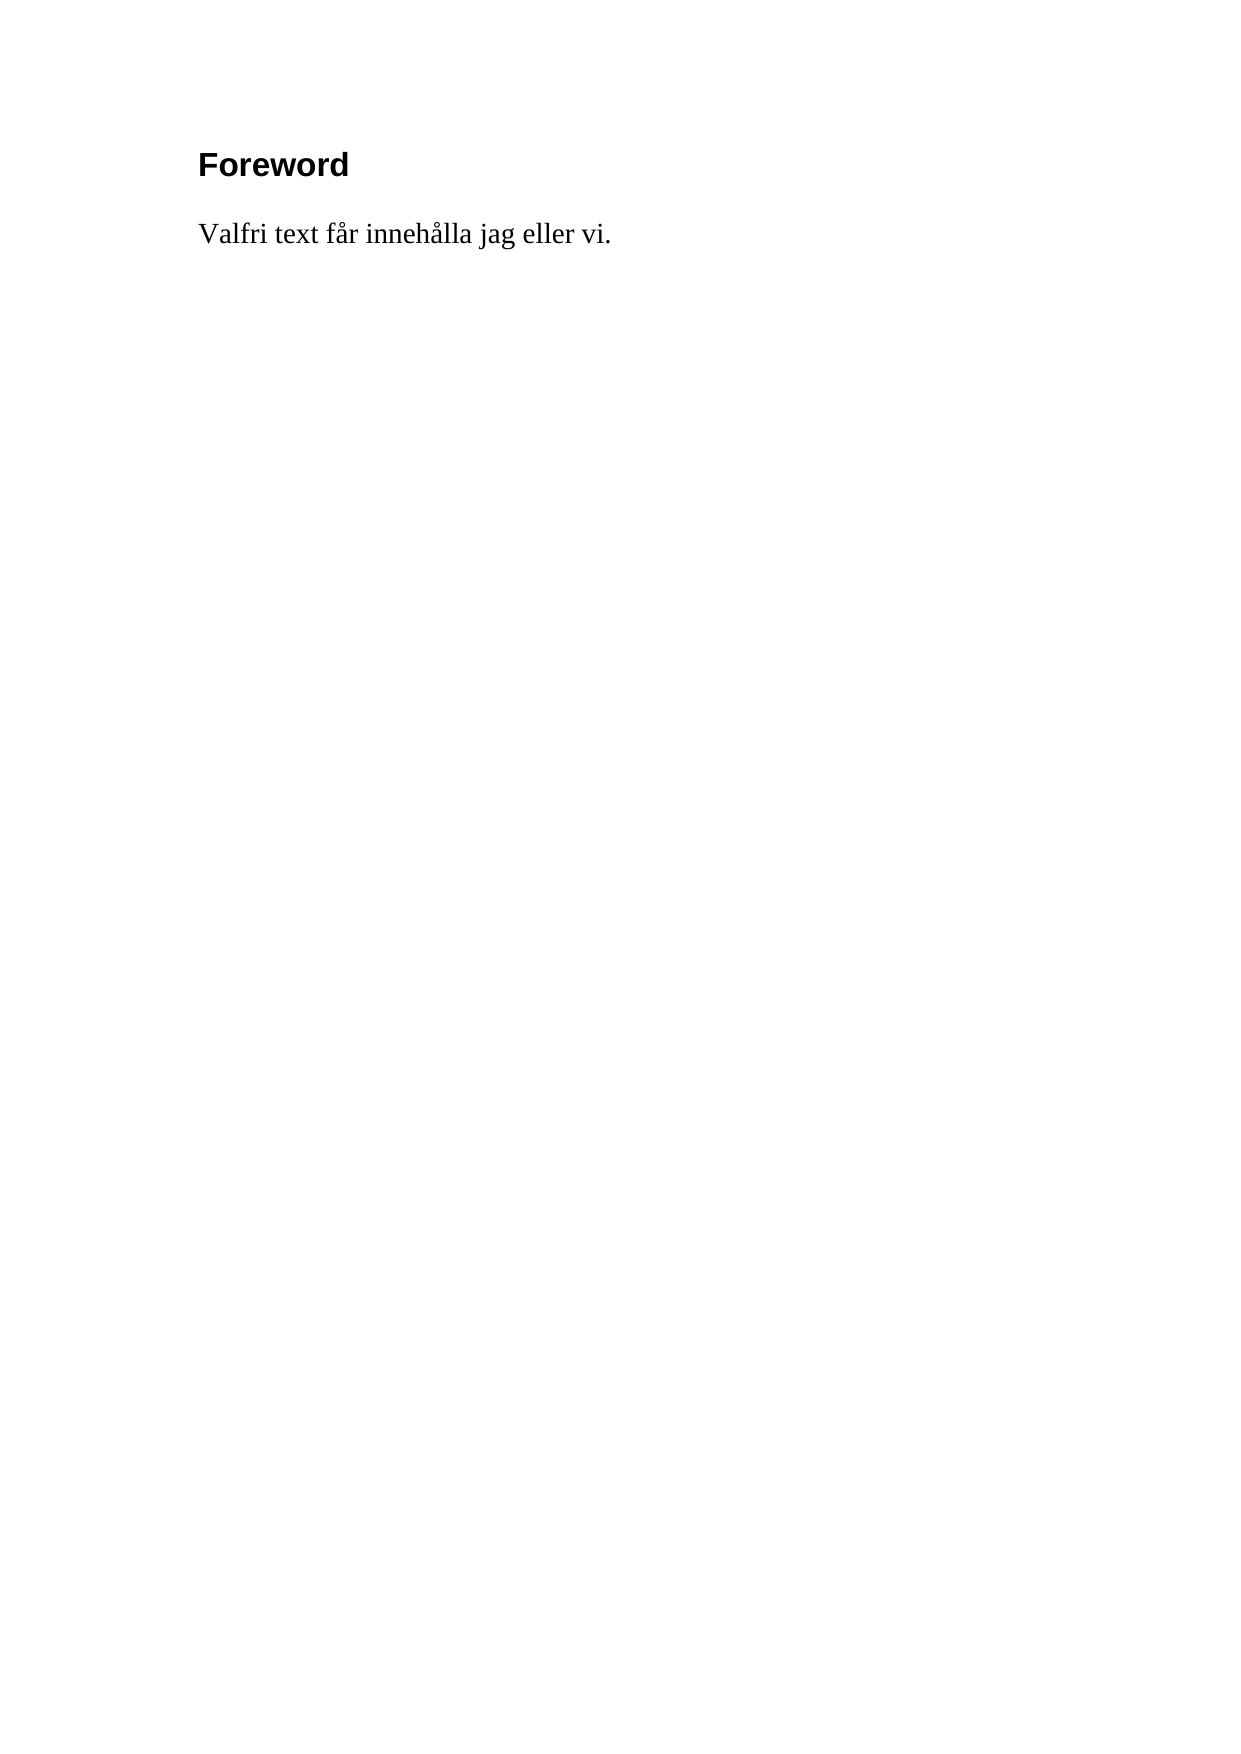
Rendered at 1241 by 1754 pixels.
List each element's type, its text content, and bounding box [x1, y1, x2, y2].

subtitle Foreword [198, 145, 1119, 183]
text Valfri text får innehålla jag eller vi. [198, 217, 1119, 250]
